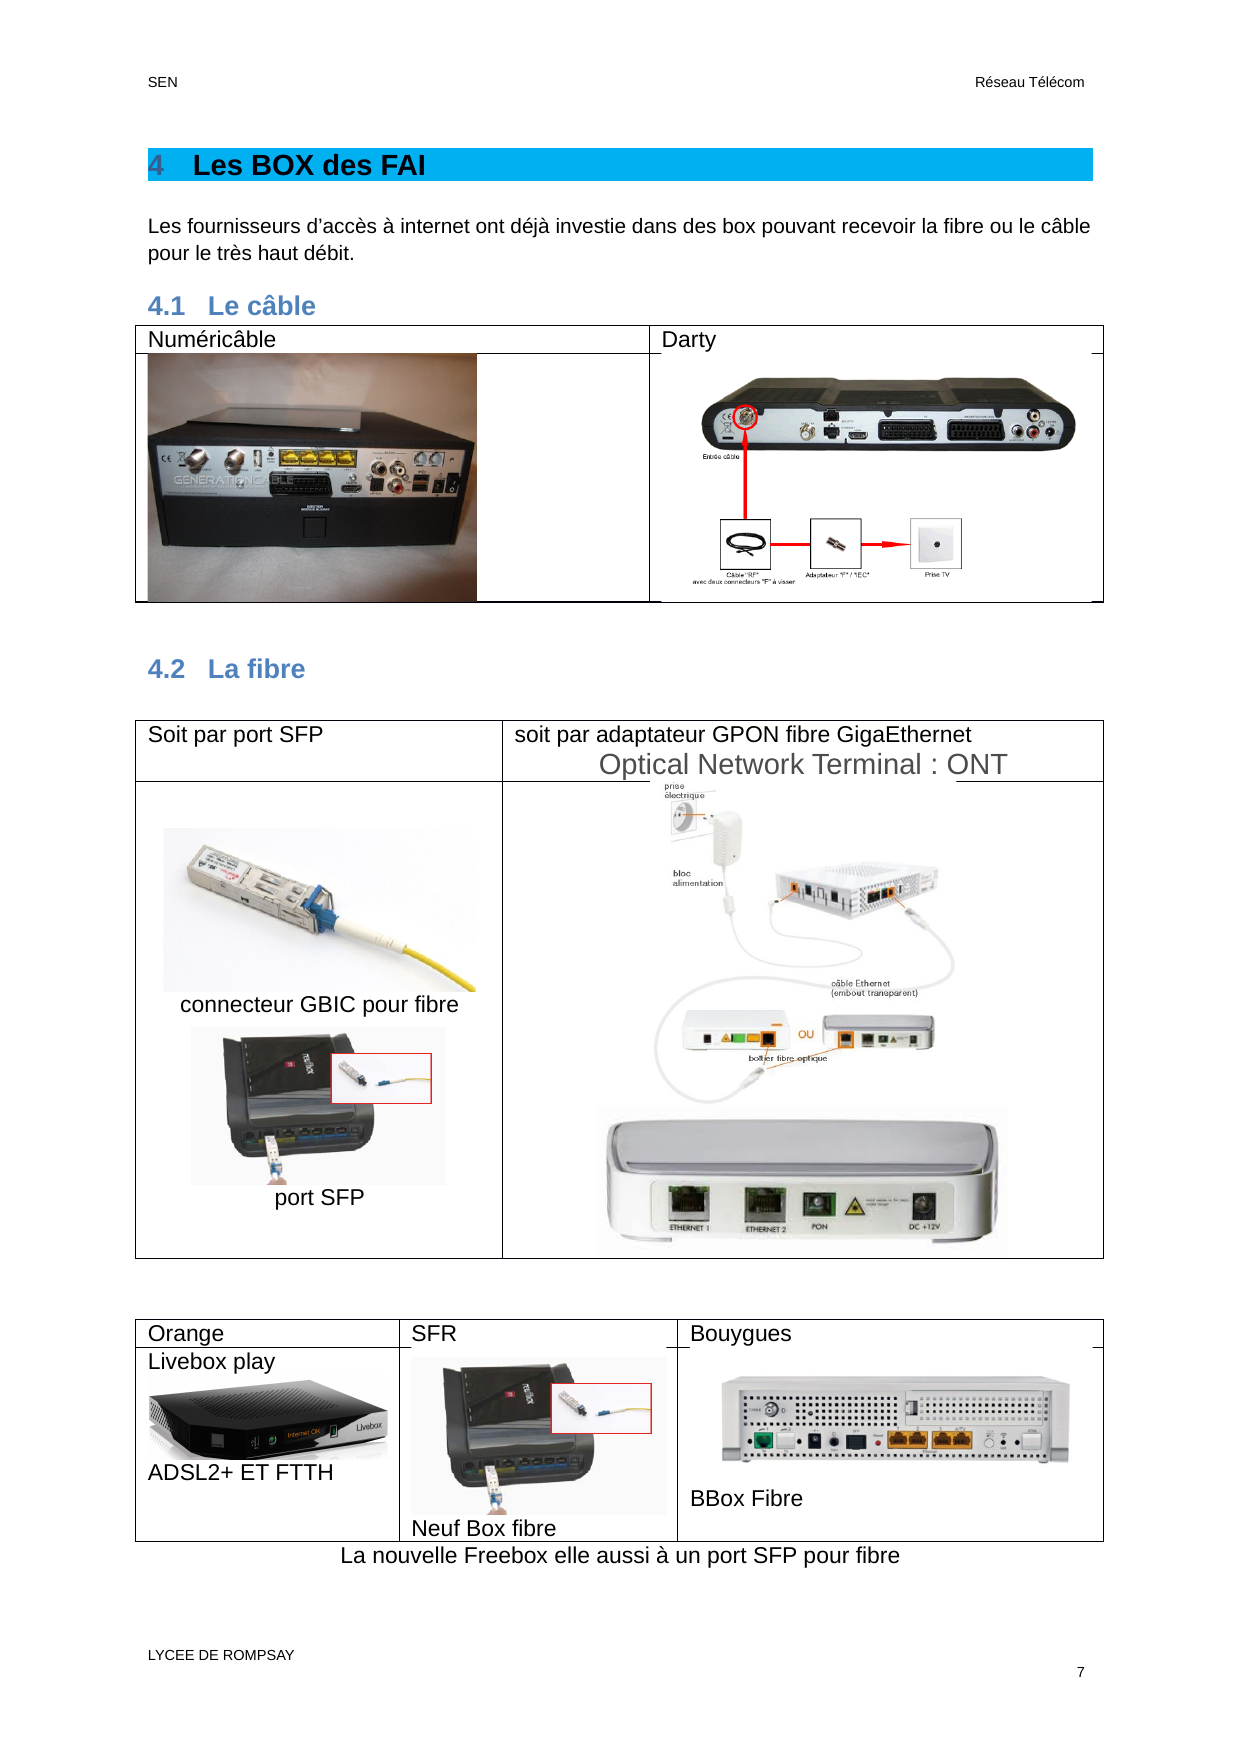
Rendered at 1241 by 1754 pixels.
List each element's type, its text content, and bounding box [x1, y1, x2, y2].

table_cell [136, 354, 147, 601]
table_cell [503, 782, 650, 1258]
table_header Darty [650, 326, 1103, 353]
table_cell BBox Fibre [678, 1348, 1103, 1541]
table_header Bouygues [678, 1320, 1103, 1347]
subtitle La fibre [148, 653, 1093, 685]
table_cell [650, 354, 661, 601]
picture [411, 1347, 667, 1515]
picture [191, 1017, 447, 1185]
picture [147, 353, 477, 602]
subtitle Le câble [148, 289, 1093, 321]
picture [163, 828, 476, 992]
table_cell connecteur GBIC pour fibre port SFP [136, 782, 502, 1258]
table_cell [1092, 354, 1103, 601]
table_header Numéricâble [136, 326, 649, 353]
table_header Orange [136, 1320, 399, 1347]
picture [689, 1347, 1093, 1485]
table_header soit par adaptateur GPON fibre GigaEthernet Optical Network Terminal : ONT [503, 721, 1103, 781]
table_header Soit par port SFP [136, 721, 502, 781]
table_cell Livebox play ADSL2+ ET FTTH [136, 1348, 399, 1541]
text Les fournisseurs d’accès à internet ont déjà investie dans des box pouvant recevoir la fibre ou le câble pour le très haut débit. [148, 214, 1093, 265]
table_cell [477, 354, 649, 601]
table_cell [957, 782, 1103, 1258]
picture [597, 781, 1009, 1258]
table_cell Neuf Box fibre [400, 1348, 677, 1541]
subtitle Les BOX des FAI [148, 148, 1093, 181]
picture [661, 353, 1092, 602]
table_header SFR [400, 1320, 677, 1347]
text La nouvelle Freebox elle aussi à un port SFP pour fibre [148, 1542, 1093, 1568]
